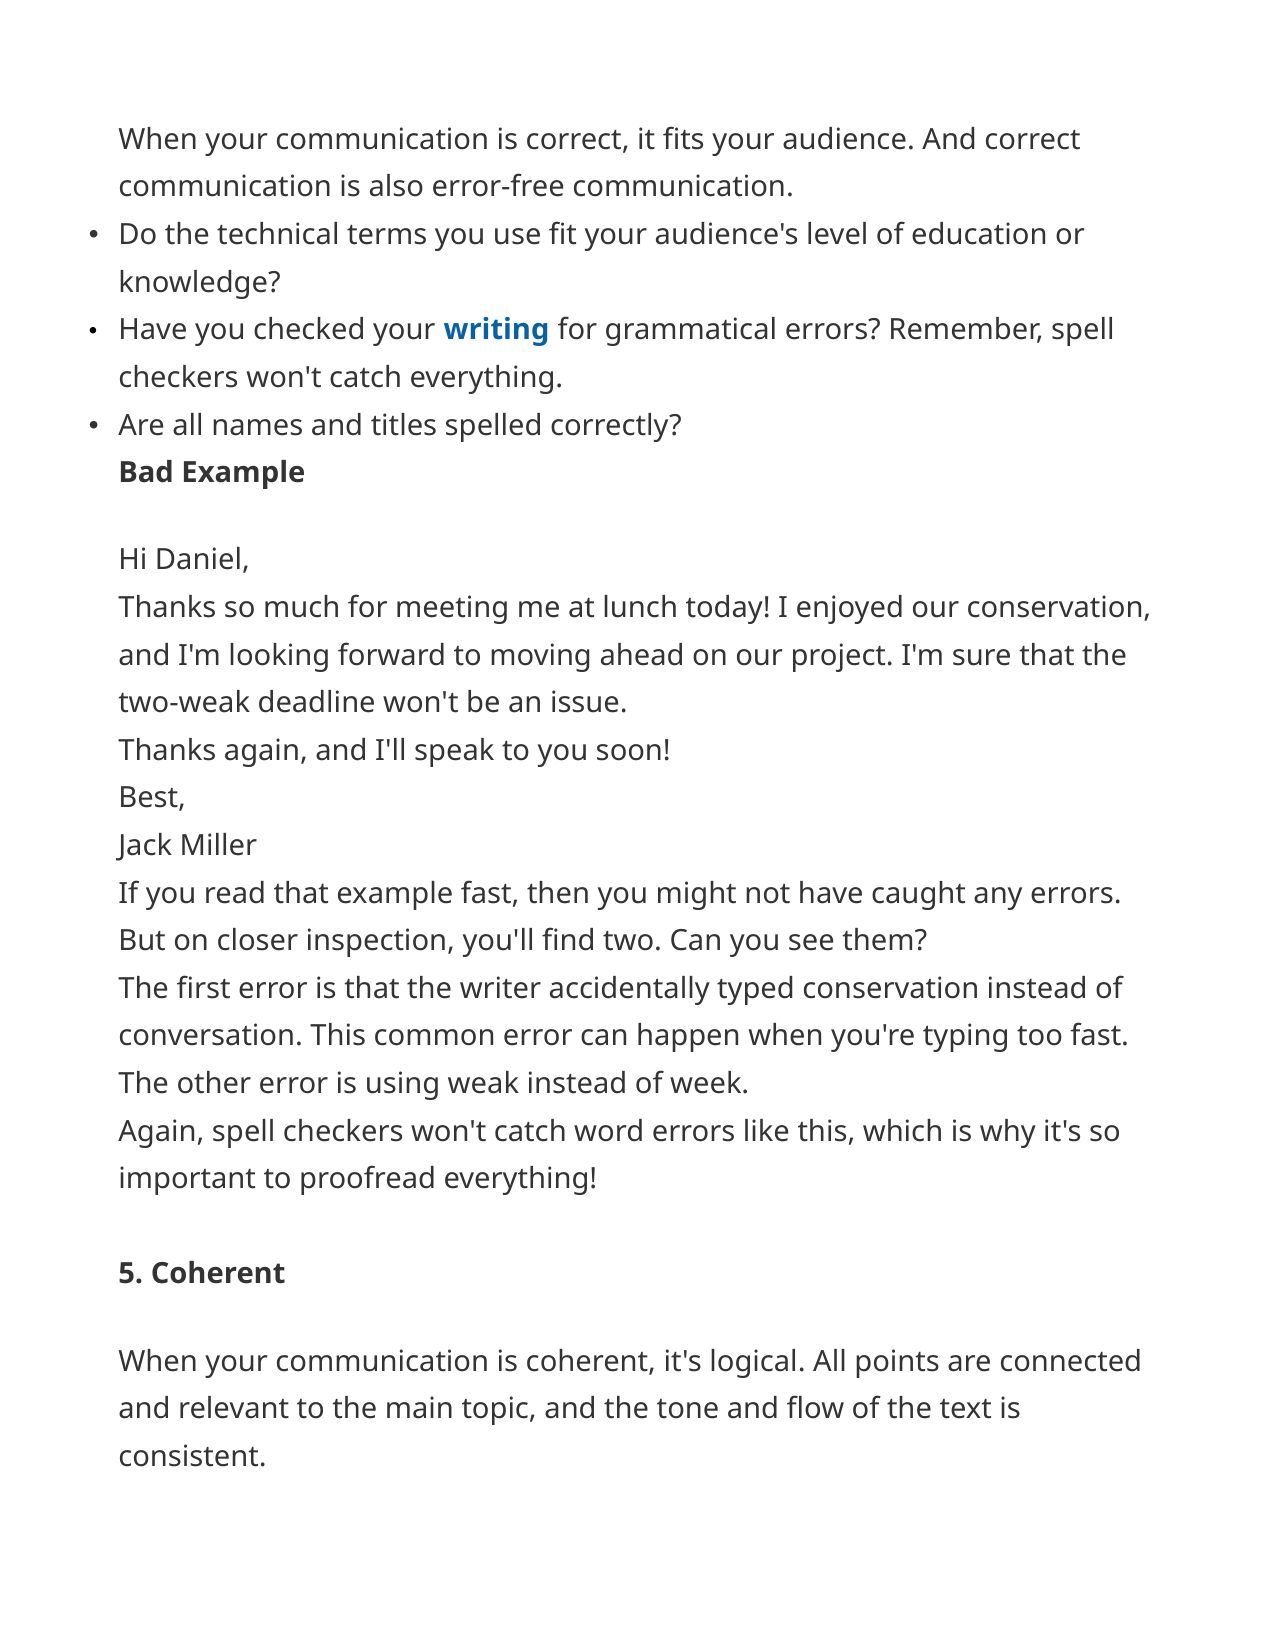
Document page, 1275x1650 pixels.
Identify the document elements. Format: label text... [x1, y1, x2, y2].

list Do the technical terms you use fit your audience's level of education or knowledge? [118, 213, 1157, 301]
subtitle Bad Example [118, 451, 1157, 491]
list Have you checked your writing for grammatical errors? Remember, spell checkers won't catch everything. [118, 308, 1157, 396]
subtitle 5. Coherent [118, 1253, 1157, 1292]
text If you read that example fast, then you might not have caught any errors. But on closer inspection, you'll find two. Can you see them? [118, 872, 1157, 959]
text Thanks again, and I'll speak to you soon! [118, 729, 1157, 769]
text Jack Miller [118, 824, 1157, 864]
text When your communication is coherent, it's logical. All points are connected and relevant to the main topic, and the tone and flow of the text is consistent. [118, 1340, 1157, 1475]
text Thanks so much for meeting me at lunch today! I enjoyed our conservation, and I'm looking forward to moving ahead on our project. I'm sure that the two-weak deadline won't be an issue. [118, 586, 1157, 721]
text The first error is that the writer accidentally typed conservation instead of conversation. This common error can happen when you're typing too fast. The other error is using weak instead of week. [118, 967, 1157, 1102]
text Again, spell checkers won't catch word errors like this, which is why it's so important to proofread everything! [118, 1110, 1157, 1197]
text When your communication is correct, it fits your audience. And correct communication is also error-free communication. [118, 118, 1157, 205]
list Are all names and titles spelled correctly? [118, 404, 1157, 443]
text Hi Daniel, [118, 539, 1157, 578]
text Best, [118, 777, 1157, 816]
